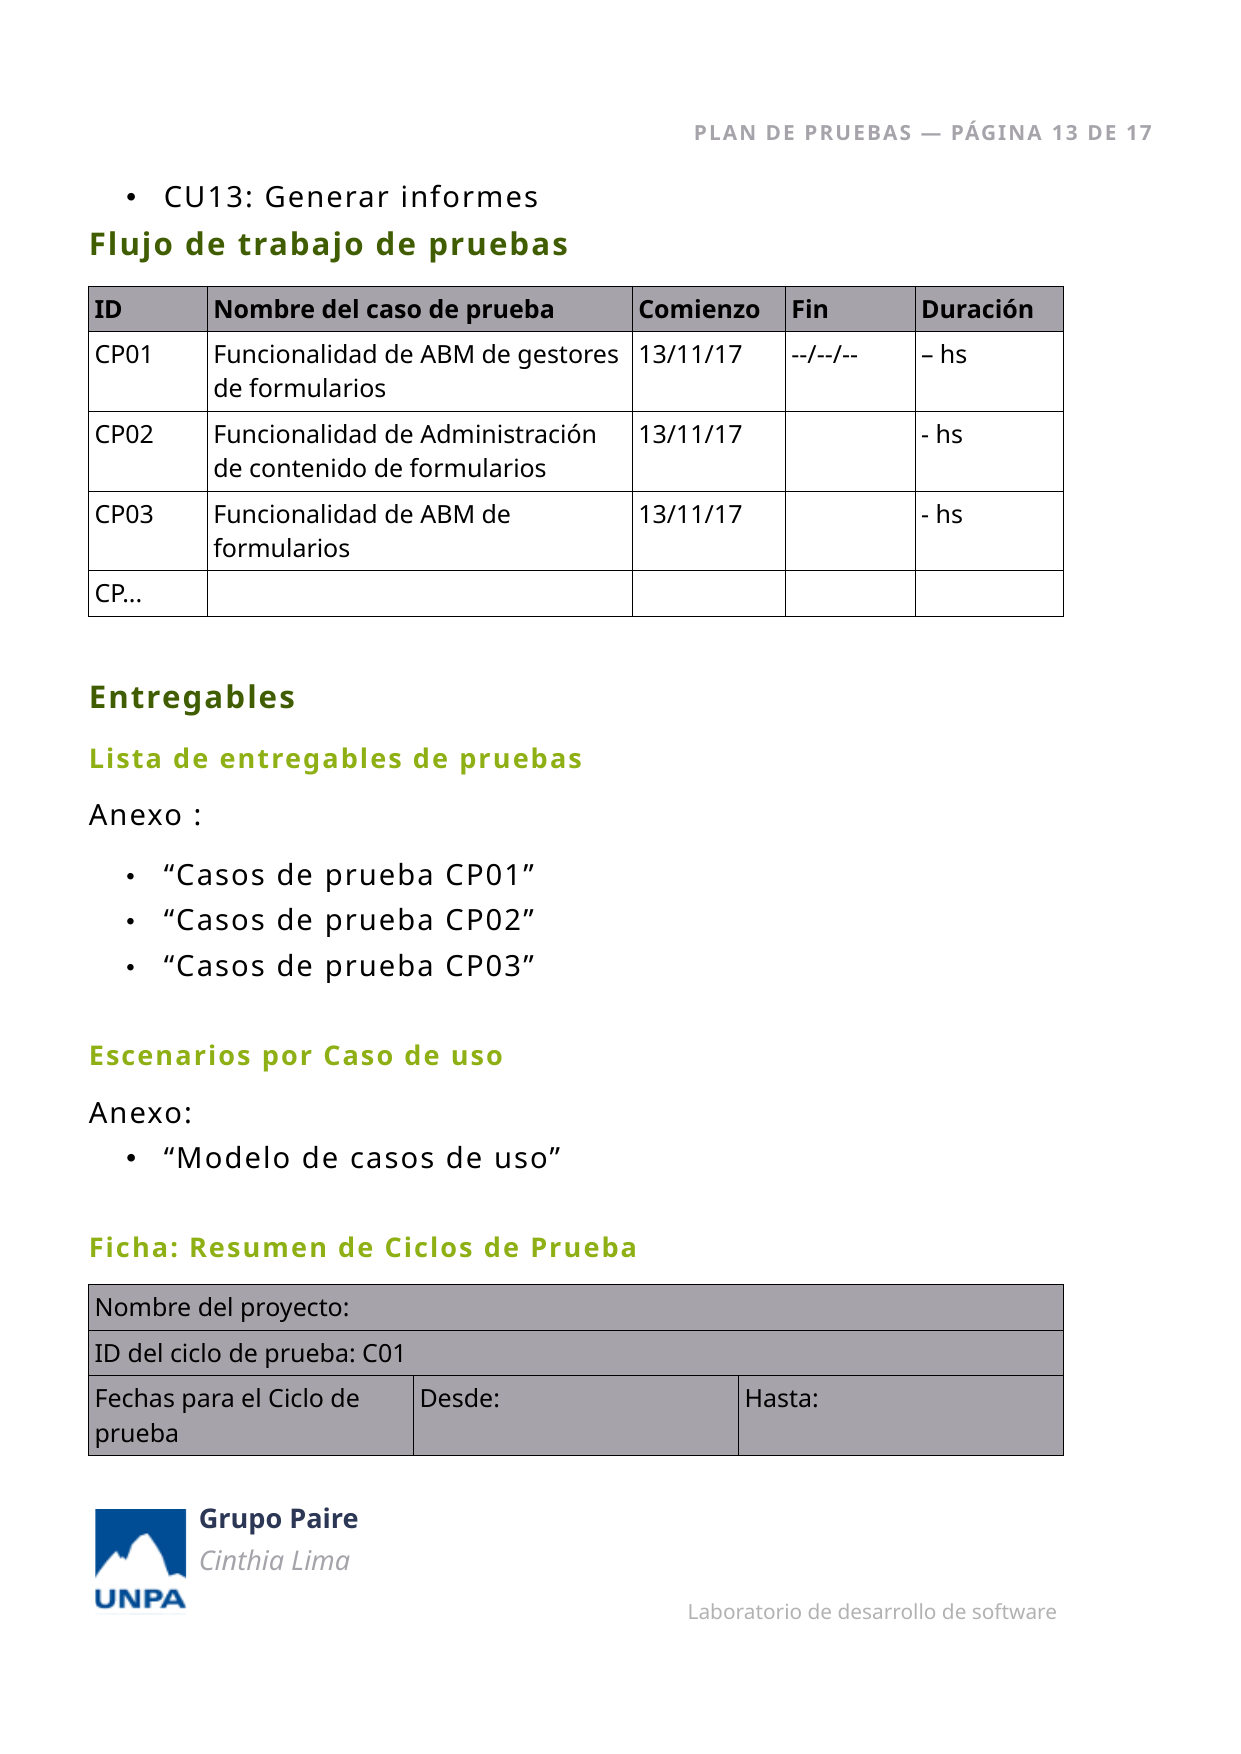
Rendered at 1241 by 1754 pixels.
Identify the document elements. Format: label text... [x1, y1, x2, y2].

table_cell 13/11/17 [633, 412, 785, 491]
table_cell [786, 492, 915, 570]
table_cell [786, 571, 915, 616]
table_header ID [89, 287, 207, 331]
table_cell [786, 412, 915, 491]
table_header Duración [916, 287, 1063, 331]
table_cell - hs [916, 412, 1063, 491]
table_cell 13/11/17 [633, 492, 785, 570]
text Ficha: Resumen de Ciclos de Prueba [88, 1229, 1152, 1266]
table_cell [208, 571, 632, 616]
text Lista de entregables de pruebas [88, 739, 1152, 776]
table_cell CP02 [89, 412, 207, 491]
table_cell CP01 [89, 332, 207, 411]
table_cell --/--/-- [786, 332, 915, 411]
table_cell CP03 [89, 492, 207, 570]
text Anexo: [88, 1092, 1152, 1132]
table_cell [916, 571, 1063, 616]
table_header Nombre del caso de prueba [208, 287, 632, 331]
table_cell Funcionalidad de ABM de gestores de formularios [208, 332, 632, 411]
text Flujo de trabajo de pruebas [88, 222, 1152, 264]
table_cell Funcionalidad de ABM de formularios [208, 492, 632, 570]
table_header Fin [786, 287, 915, 331]
table_cell CP... [89, 571, 207, 616]
list “Casos de prueba CP01” [126, 854, 1152, 894]
picture [95, 1509, 187, 1615]
table_header Comienzo [633, 287, 785, 331]
table_cell Hasta: [739, 1376, 1063, 1455]
text Entregables [88, 675, 1152, 718]
table_cell – hs [916, 332, 1063, 411]
table_cell - hs [916, 492, 1063, 570]
list “Casos de prueba CP03” [126, 945, 1152, 985]
table_cell 13/11/17 [633, 332, 785, 411]
table_cell Desde: [414, 1376, 738, 1455]
table_cell Fechas para el Ciclo de prueba [89, 1376, 413, 1455]
list CU13: Generar informes [126, 176, 1152, 216]
table_header Nombre del proyecto: [89, 1285, 1063, 1330]
table_cell [633, 571, 785, 616]
text Anexo : [88, 794, 1152, 834]
list “Modelo de casos de uso” [126, 1137, 1152, 1177]
table_cell Funcionalidad de Administración de contenido de formularios [208, 412, 632, 491]
text Escenarios por Caso de uso [88, 1037, 1152, 1073]
table_cell ID del ciclo de prueba: C01 [89, 1331, 1063, 1375]
list “Casos de prueba CP02” [126, 900, 1152, 939]
